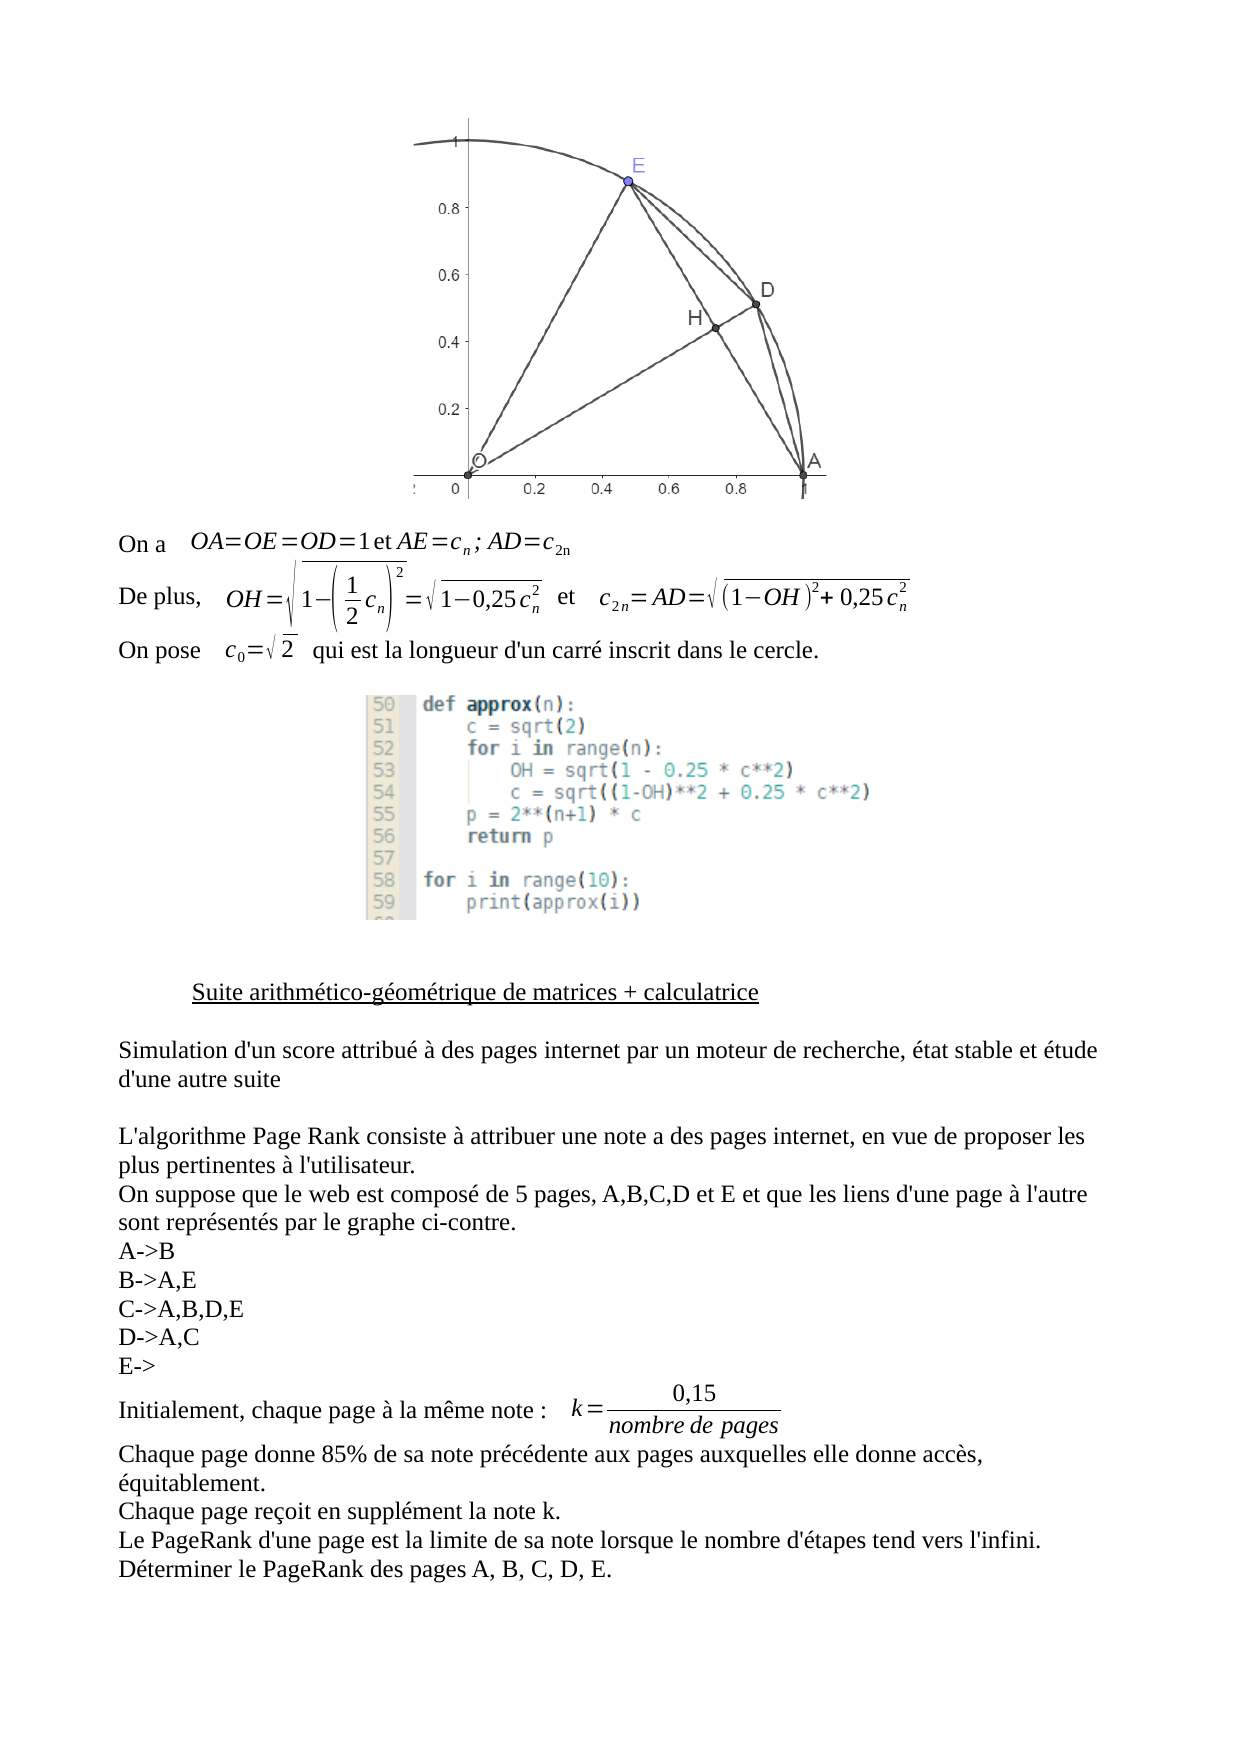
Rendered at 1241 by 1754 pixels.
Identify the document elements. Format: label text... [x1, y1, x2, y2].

text De plus, et [118, 559, 1122, 633]
text Chaque page donne 85% de sa note précédente aux pages auxquelles elle donne accès, équitablement. [118, 1439, 1122, 1496]
text Initialement, chaque page à la même note : [118, 1380, 1122, 1439]
picture [413, 118, 827, 499]
text On pose qui est la longueur d'un carré inscrit dans le cercle. [118, 633, 1122, 666]
text Le PageRank d'une page est la limite de sa note lorsque le nombre d'étapes tend vers l'infini. [118, 1525, 1122, 1554]
text On a [118, 528, 1122, 559]
text B->A,E [118, 1265, 1122, 1294]
text D->A,C [118, 1322, 1122, 1351]
text Simulation d'un score attribué à des pages internet par un moteur de recherche, état stable et étude d'une autre suite [118, 1035, 1122, 1092]
text C->A,B,D,E [118, 1294, 1122, 1322]
text A->B [118, 1236, 1122, 1265]
text Chaque page reçoit en supplément la note k. [118, 1496, 1122, 1525]
text On suppose que le web est composé de 5 pages, A,B,C,D et E et que les liens d'une page à l'autre sont représentés par le graphe ci-contre. [118, 1179, 1122, 1236]
text L'algorithme Page Rank consiste à attribuer une note a des pages internet, en vue de proposer les plus pertinentes à l'utilisateur. [118, 1121, 1122, 1179]
text E-> [118, 1351, 1122, 1380]
text Déterminer le PageRank des pages A, B, C, D, E. [118, 1554, 1122, 1583]
picture [365, 695, 875, 920]
text Suite arithmético-géométrique de matrices + calculatrice [118, 977, 1122, 1006]
